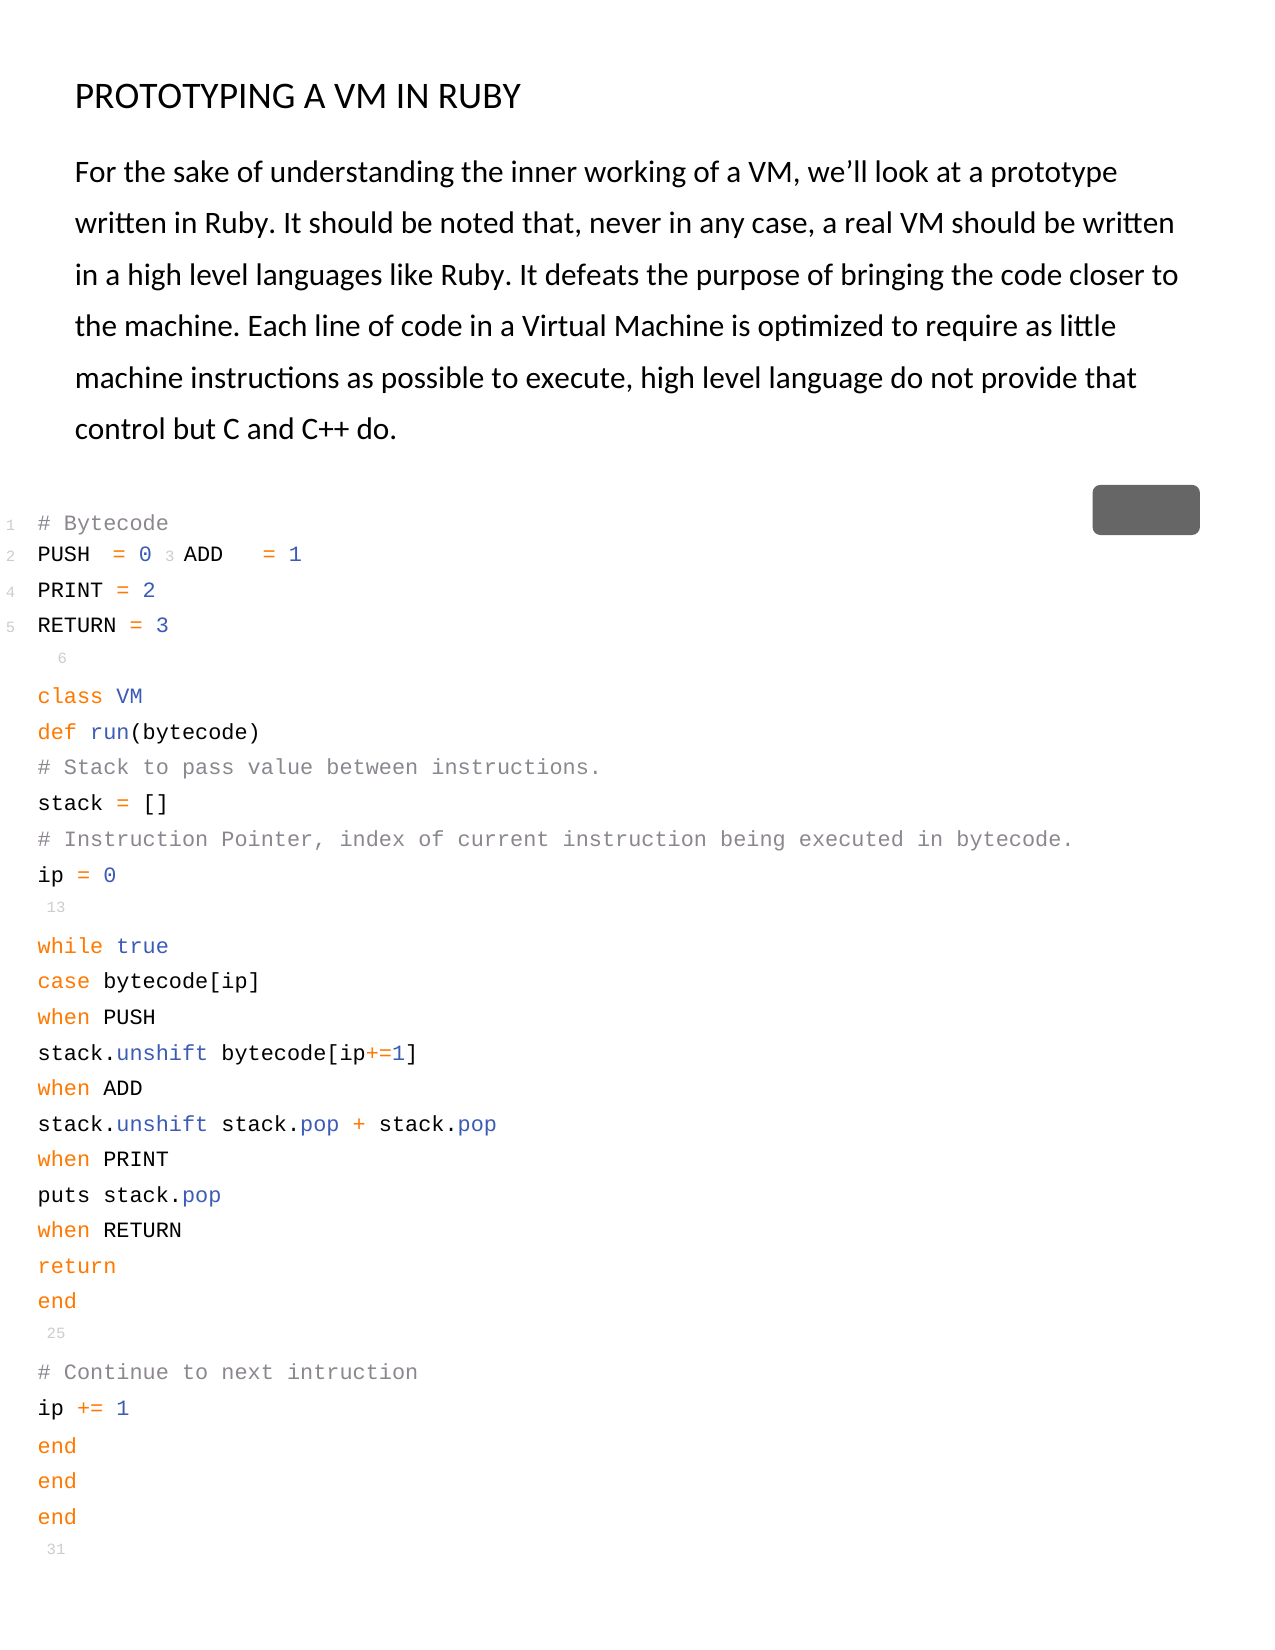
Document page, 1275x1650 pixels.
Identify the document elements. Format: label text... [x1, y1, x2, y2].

list end [0, 1470, 1275, 1495]
list RETURN = 3 [6, 614, 1232, 639]
list when PRINT [0, 1148, 1232, 1173]
list # Continue to next intruction [0, 1361, 1275, 1386]
list ip = 0 [0, 864, 1236, 888]
text 6 [57, 650, 1275, 668]
list # Instruction Pointer, index of current instruction being executed in bytecode. [0, 828, 1236, 853]
list def run(bytecode) [0, 721, 1236, 746]
list end [0, 1435, 1275, 1459]
list class VM [0, 686, 1236, 710]
list PUSH = 0 3 ADD = 1 [6, 543, 732, 568]
list ip += 1 [0, 1397, 1275, 1422]
list stack.unshift stack.pop + stack.pop [0, 1113, 1232, 1137]
text 31 [46, 1541, 1275, 1559]
list when RETURN [0, 1219, 1232, 1244]
list while true [0, 935, 1232, 960]
text 13 [46, 899, 1275, 917]
list case bytecode[ip] [0, 971, 1232, 995]
list end [0, 1506, 1275, 1531]
list end [0, 1290, 1232, 1315]
list when PUSH [0, 1006, 1232, 1031]
list PRINT = 2 [6, 579, 1232, 604]
list stack.unshift bytecode[ip+=1] [0, 1042, 1232, 1066]
text For the sake of understanding the inner working of a VM, we’ll look at a prototype written in Ruby. It should be noted that, never in any case, a real VM should be written in a high level languages like Ruby. It defeats the purpose of bringing the code closer to the machine. Each line of code in a Virtual Machine is optimized to require as little machine instructions as possible to execute, high level language do not provide that control but C and C++ do. [74, 152, 1195, 447]
list stack = [] [0, 792, 1236, 817]
list # Bytecode vm/vm.rb [6, 502, 732, 538]
list when ADD [0, 1077, 1232, 1102]
text 25 [46, 1326, 1275, 1343]
list puts stack.pop [0, 1184, 1232, 1208]
subtitle PROTOTYPING A VM IN RUBY [74, 72, 1217, 117]
list # Stack to pass value between instructions. [0, 757, 1236, 781]
list return [0, 1255, 1232, 1279]
